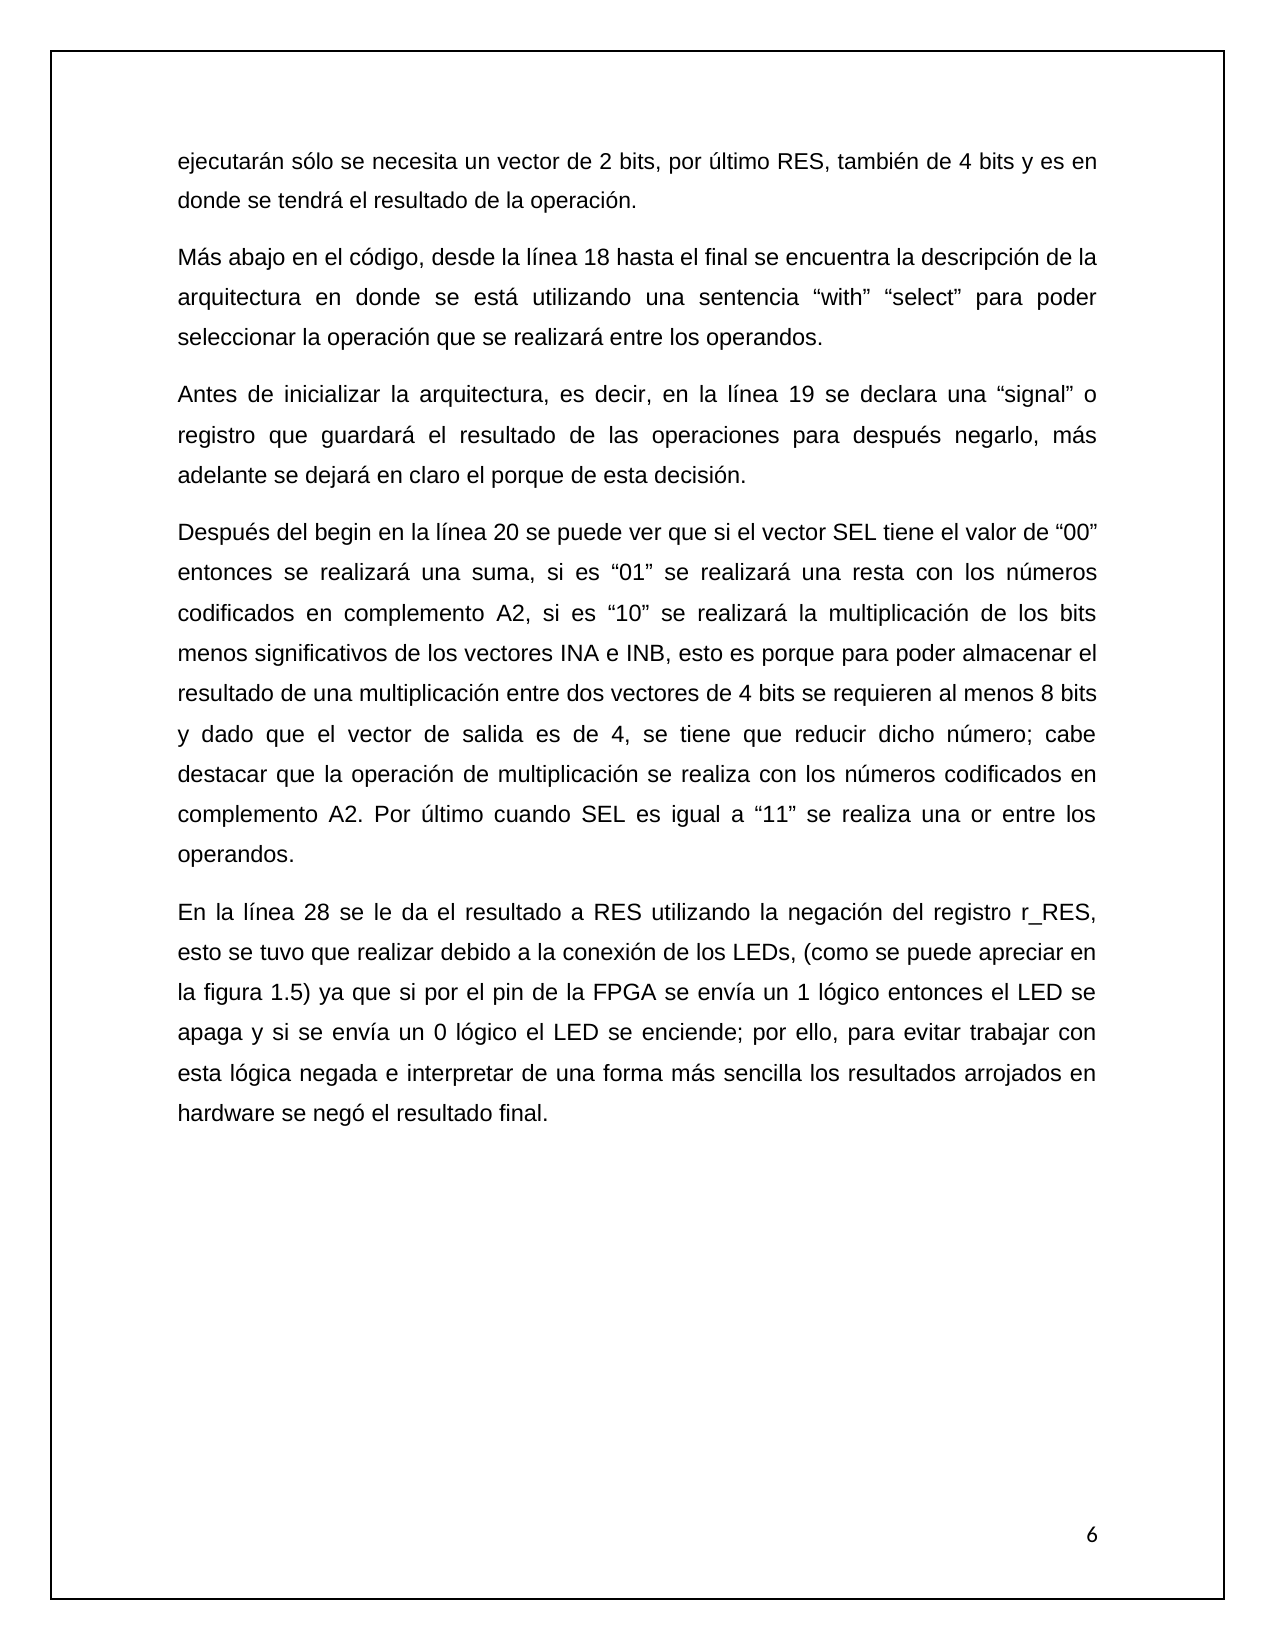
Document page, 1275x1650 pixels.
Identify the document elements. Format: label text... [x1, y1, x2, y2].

text En la línea 28 se le da el resultado a RES utilizando la negación del registro r_RES, esto se tuvo que realizar debido a la conexión de los LEDs, (como se puede apreciar en la figura 1.5) ya que si por el pin de la FPGA se envía un 1 lógico entonces el LED se apaga y si se envía un 0 lógico el LED se enciende; por ello, para evitar trabajar con esta lógica negada e interpretar de una forma más sencilla los resultados arrojados en hardware se negó el resultado final. [177, 898, 1098, 1126]
text Más abajo en el código, desde la línea 18 hasta el final se encuentra la descripción de la arquitectura en donde se está utilizando una sentencia “with” “select” para poder seleccionar la operación que se realizará entre los operandos. [177, 243, 1098, 351]
text Después del begin en la línea 20 se puede ver que si el vector SEL tiene el valor de “00” entonces se realizará una suma, si es “01” se realizará una resta con los números codificados en complemento A2, si es “10” se realizará la multiplicación de los bits menos significativos de los vectores INA e INB, esto es porque para poder almacenar el resultado de una multiplicación entre dos vectores de 4 bits se requieren al menos 8 bits y dado que el vector de salida es de 4, se tiene que reducir dicho número; cabe destacar que la operación de multiplicación se realiza con los números codificados en complemento A2. Por último cuando SEL es igual a “11” se realiza una or entre los operandos. [177, 518, 1098, 868]
text ejecutarán sólo se necesita un vector de 2 bits, por último RES, también de 4 bits y es en donde se tendrá el resultado de la operación. [177, 148, 1098, 213]
text Antes de inicializar la arquitectura, es decir, en la línea 19 se declara una “signal” o registro que guardará el resultado de las operaciones para después negarlo, más adelante se dejará en claro el porque de esta decisión. [177, 381, 1098, 488]
